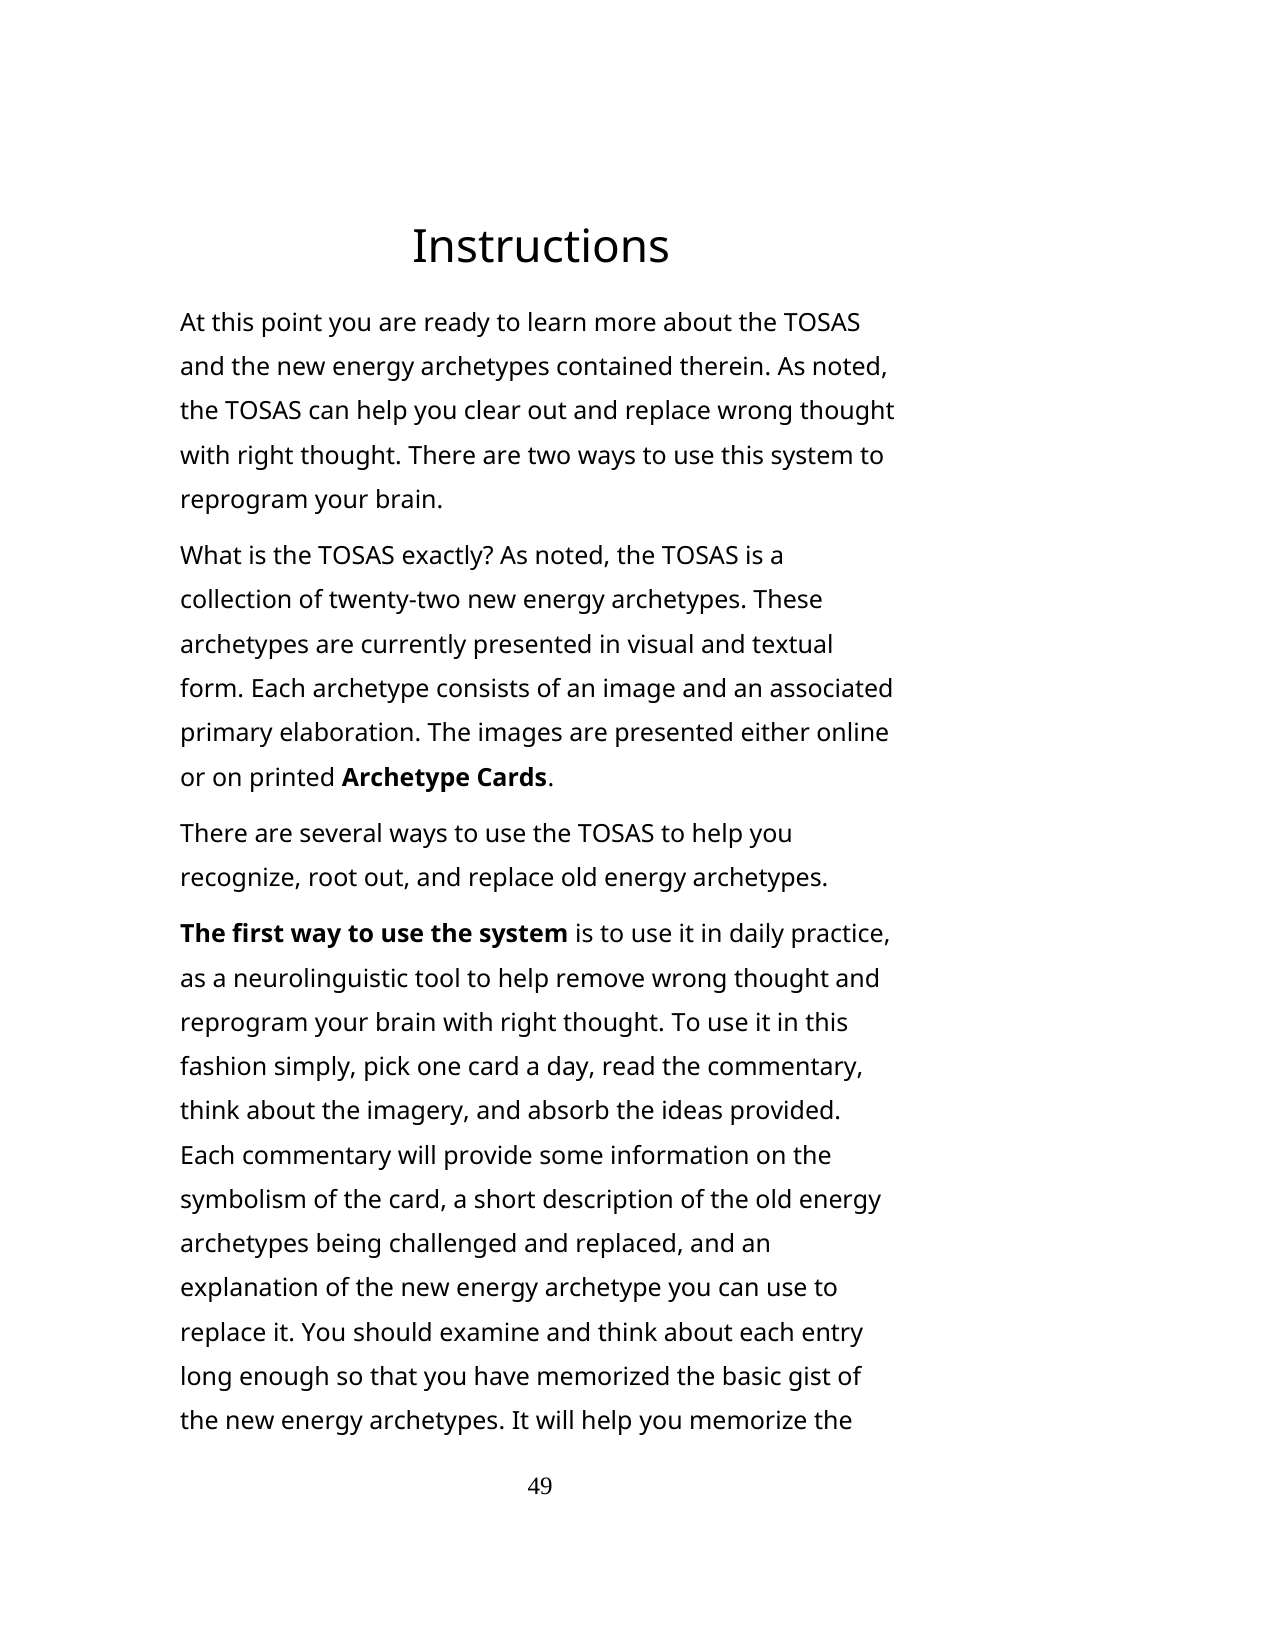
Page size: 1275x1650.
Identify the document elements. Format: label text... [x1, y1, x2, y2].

subtitle Instructions [180, 213, 902, 276]
text What is the TOSAS exactly? As noted, the TOSAS is a collection of twenty-two new energy archetypes. These archetypes are currently presented in visual and textual form. Each archetype consists of an image and an associated primary elaboration. The images are presented either online or on printed Archetype Cards. [180, 538, 900, 793]
text There are several ways to use the TOSAS to help you recognize, root out, and replace old energy archetypes. [180, 815, 900, 894]
text At this point you are ready to learn more about the TOSAS and the new energy archetypes contained therein. As noted, the TOSAS can help you clear out and replace wrong thought with right thought. There are two ways to use this system to reprogram your brain. [180, 304, 900, 516]
text The first way to use the system is to use it in daily practice, as a neurolinguistic tool to help remove wrong thought and reprogram your brain with right thought. To use it in this fashion simply, pick one card a day, read the commentary, think about the imagery, and absorb the ideas provided. Each commentary will provide some information on the symbolism of the card, a short description of the old energy archetypes being challenged and replaced, and an explanation of the new energy archetype you can use to replace it. You should examine and think about each entry long enough so that you have memorized the basic gist of the new energy archetypes. It will help you memorize the [180, 916, 900, 1437]
